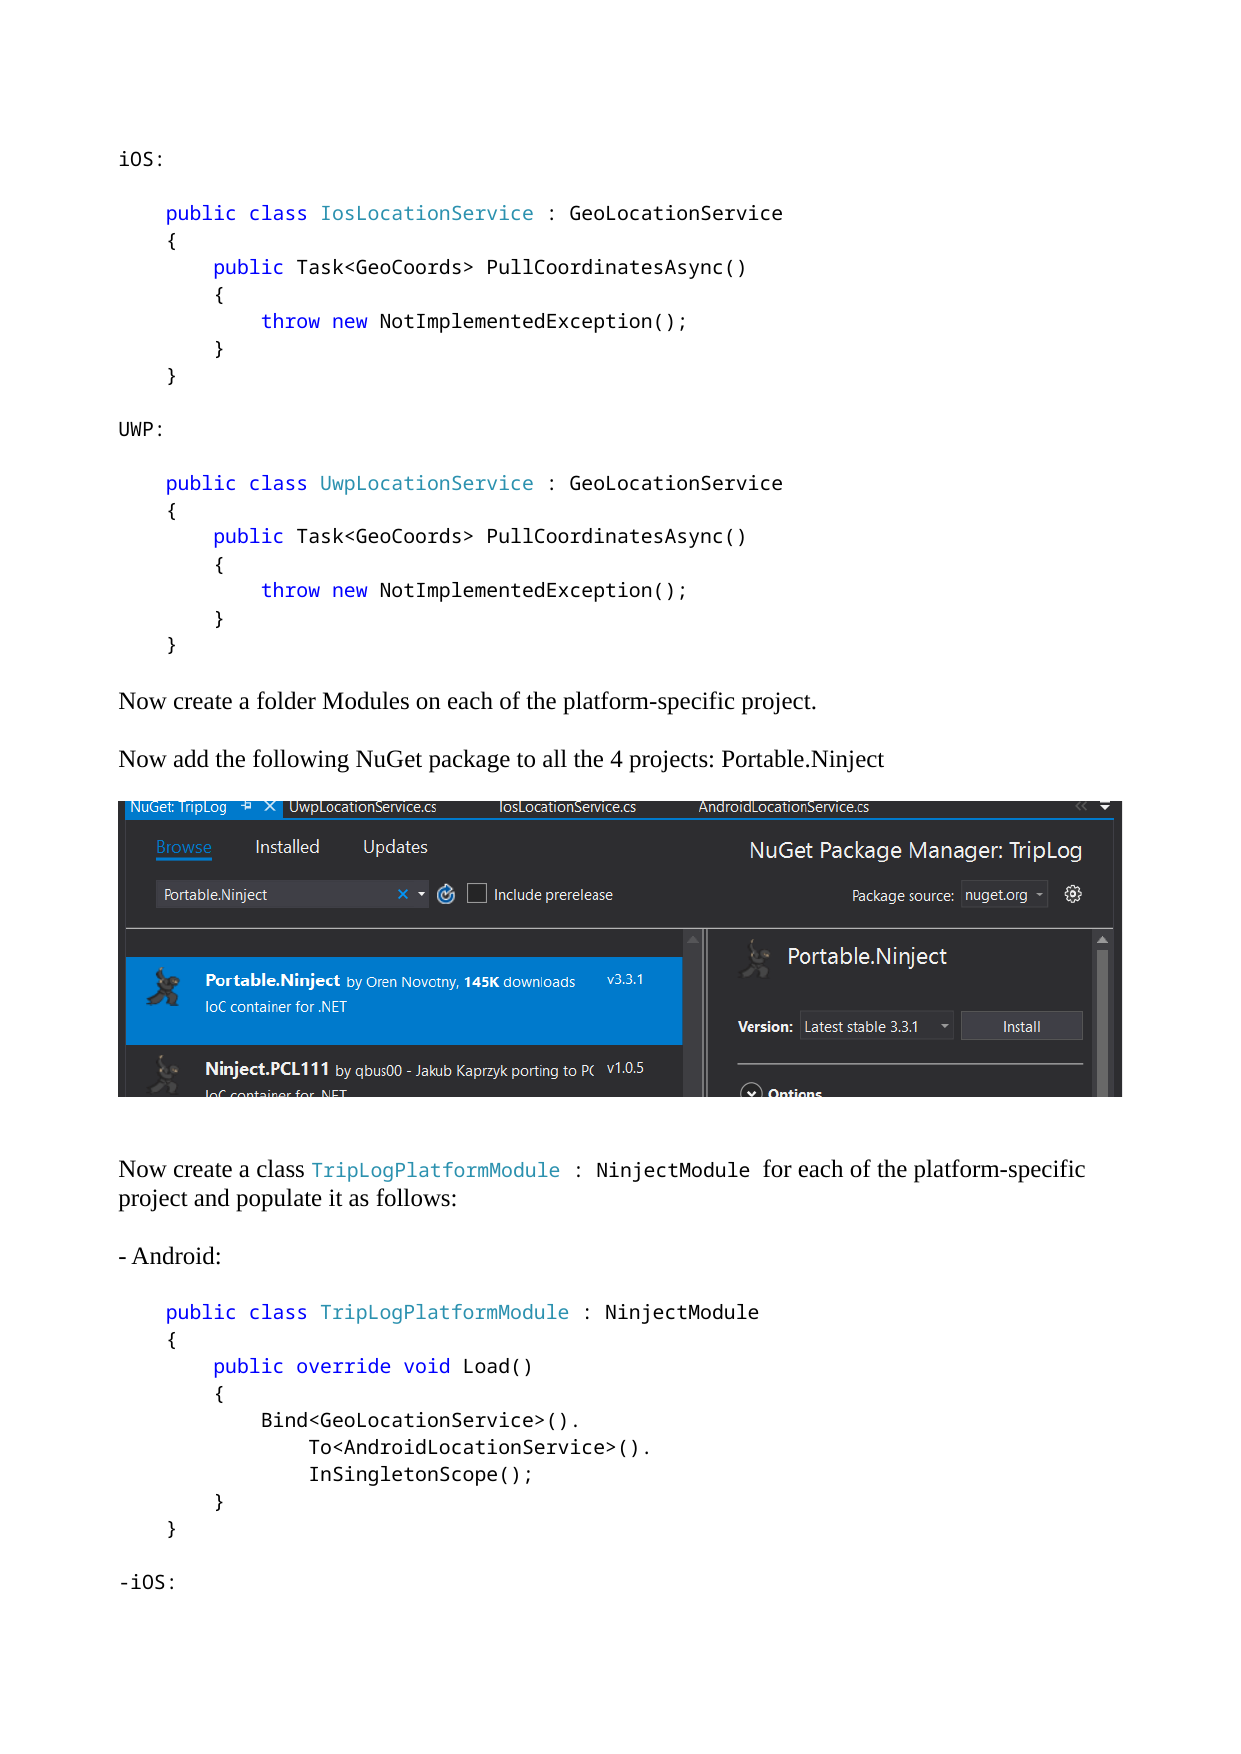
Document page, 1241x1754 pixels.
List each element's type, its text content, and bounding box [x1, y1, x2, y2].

text UWP: [118, 415, 1122, 442]
text Now create a folder Modules on each of the platform-specific project. [118, 686, 1122, 715]
text public Task<GeoCoords> PullCoordinatesAsync() [118, 523, 1122, 550]
text Now add the following NuGet package to all the 4 projects: Portable.Ninject [118, 744, 1122, 773]
text iOS: [118, 145, 1122, 172]
text { [118, 550, 1122, 577]
text } [118, 361, 1122, 388]
text public class TripLogPlatformModule : NinjectModule [118, 1298, 1122, 1325]
text public class IosLocationService : GeoLocationService [118, 199, 1122, 226]
text public override void Load() [118, 1352, 1122, 1379]
text public class UwpLocationService : GeoLocationService [118, 469, 1122, 496]
text } [118, 631, 1122, 658]
text - Android: [118, 1241, 1122, 1269]
text { [118, 1379, 1122, 1406]
text } [118, 604, 1122, 631]
text { [118, 226, 1122, 253]
text -iOS: [118, 1568, 1122, 1595]
text InSingletonScope(); [118, 1460, 1122, 1487]
text { [118, 280, 1122, 307]
text throw new NotImplementedException(); [118, 577, 1122, 604]
text } [118, 334, 1122, 361]
text } [118, 1487, 1122, 1514]
picture [118, 801, 1123, 1097]
text { [118, 496, 1122, 523]
text Bind<GeoLocationService>(). [118, 1406, 1122, 1433]
text throw new NotImplementedException(); [118, 307, 1122, 334]
text public Task<GeoCoords> PullCoordinatesAsync() [118, 253, 1122, 280]
text } [118, 1514, 1122, 1541]
text { [118, 1325, 1122, 1352]
text Now create a class TripLogPlatformModule : NinjectModule for each of the platform-specific project and populate it as follows: [118, 1154, 1122, 1212]
text To<AndroidLocationService>(). [118, 1433, 1122, 1460]
